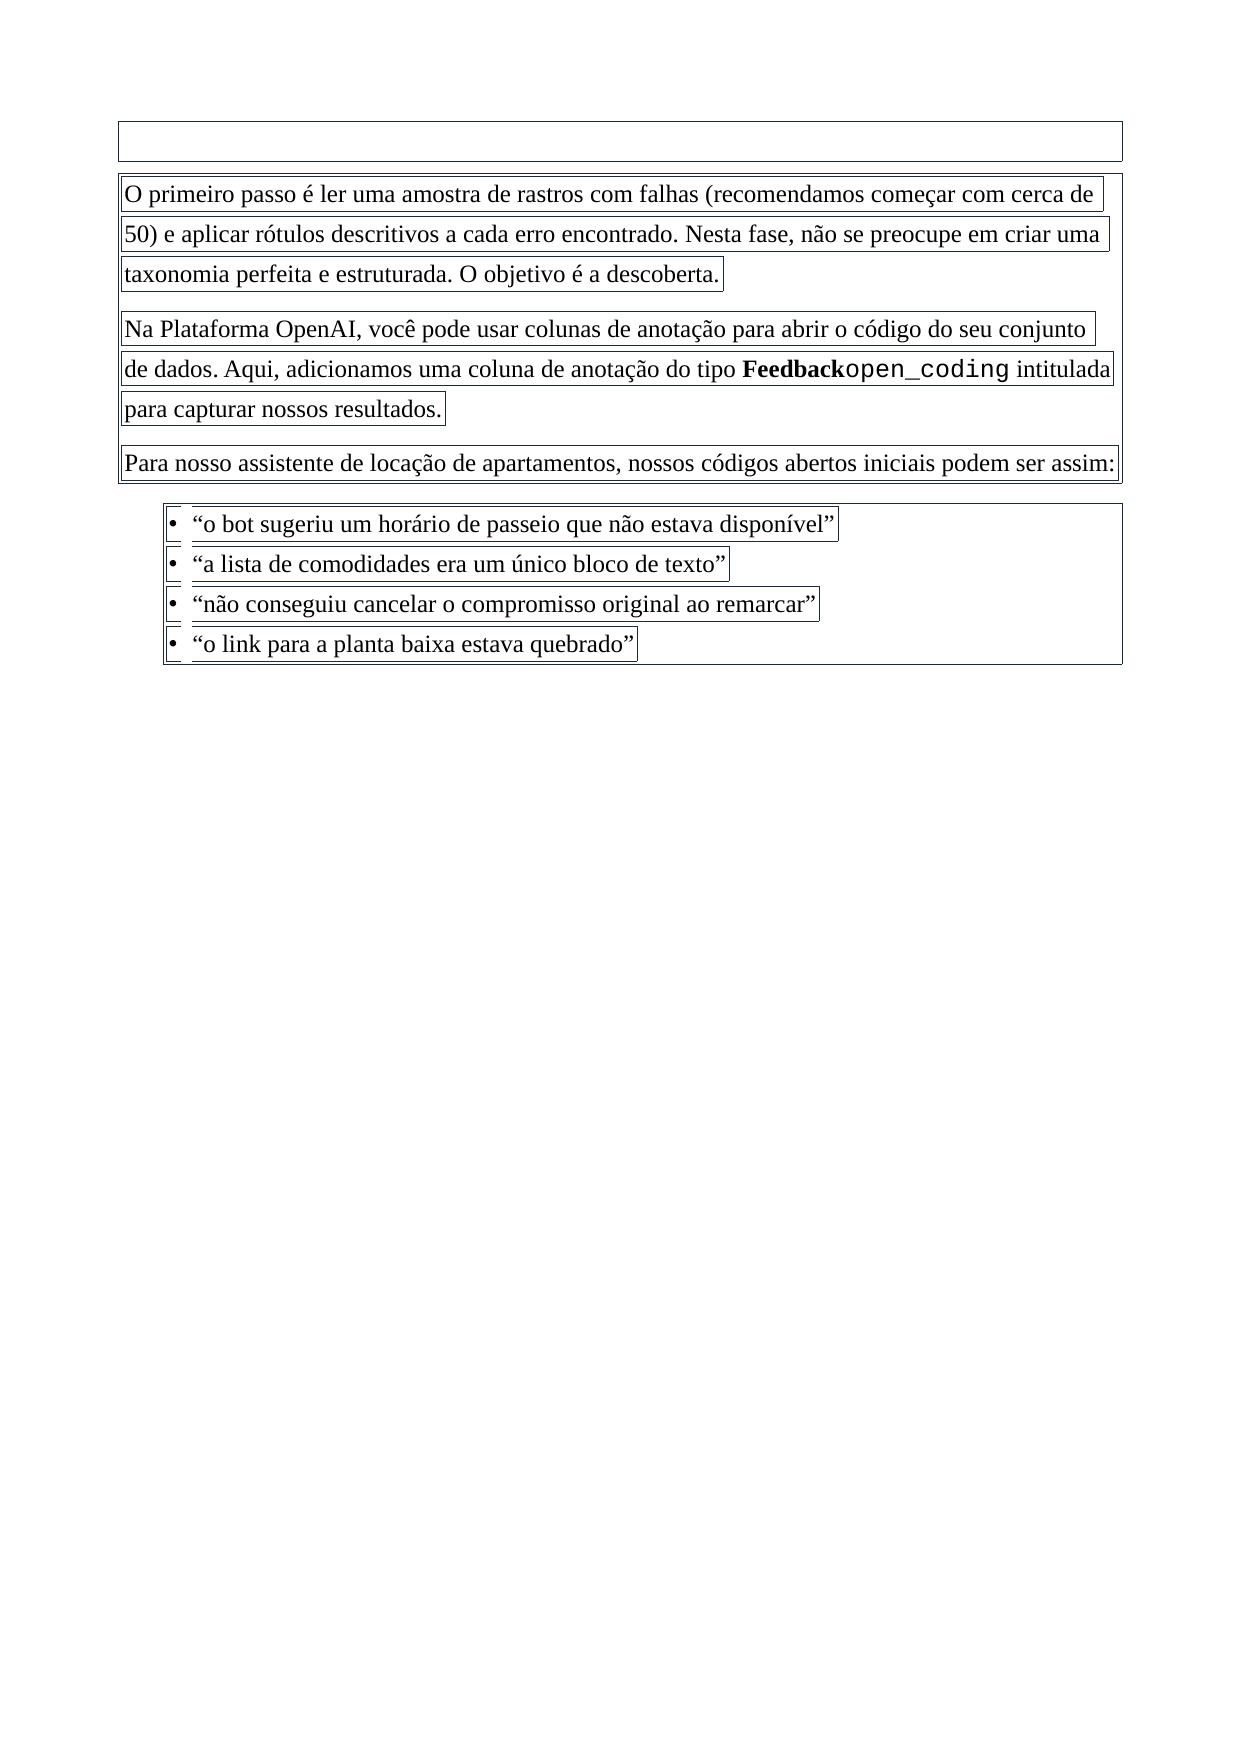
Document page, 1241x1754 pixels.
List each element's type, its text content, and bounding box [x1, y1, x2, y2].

text Para nosso assistente de locação de apartamentos, nossos códigos abertos iniciais podem ser assim: [119, 442, 1122, 483]
list “a lista de comodidades era um único bloco de texto” [164, 543, 1122, 581]
text O primeiro passo é ler uma amostra de rastros com falhas (recomendamos começar com cerca de 50) e aplicar rótulos descritivos a cada erro encontrado. Nesta fase, não se preocupe em criar uma taxonomia perfeita e estruturada. O objetivo é a descoberta. [119, 174, 1122, 291]
list “o bot sugeriu um horário de passeio que não estava disponível” [164, 504, 1122, 541]
list “o link para a planta baixa estava quebrado” [164, 623, 1122, 664]
list “não conseguiu cancelar o compromisso original ao remarcar” [164, 583, 1122, 621]
text Na Plataforma OpenAI, você pode usar colunas de anotação para abrir o código do seu conjunto de dados. Aqui, adicionamos uma coluna de anotação do tipo Feedbackopen_coding intitulada para capturar nossos resultados. [119, 308, 1122, 426]
